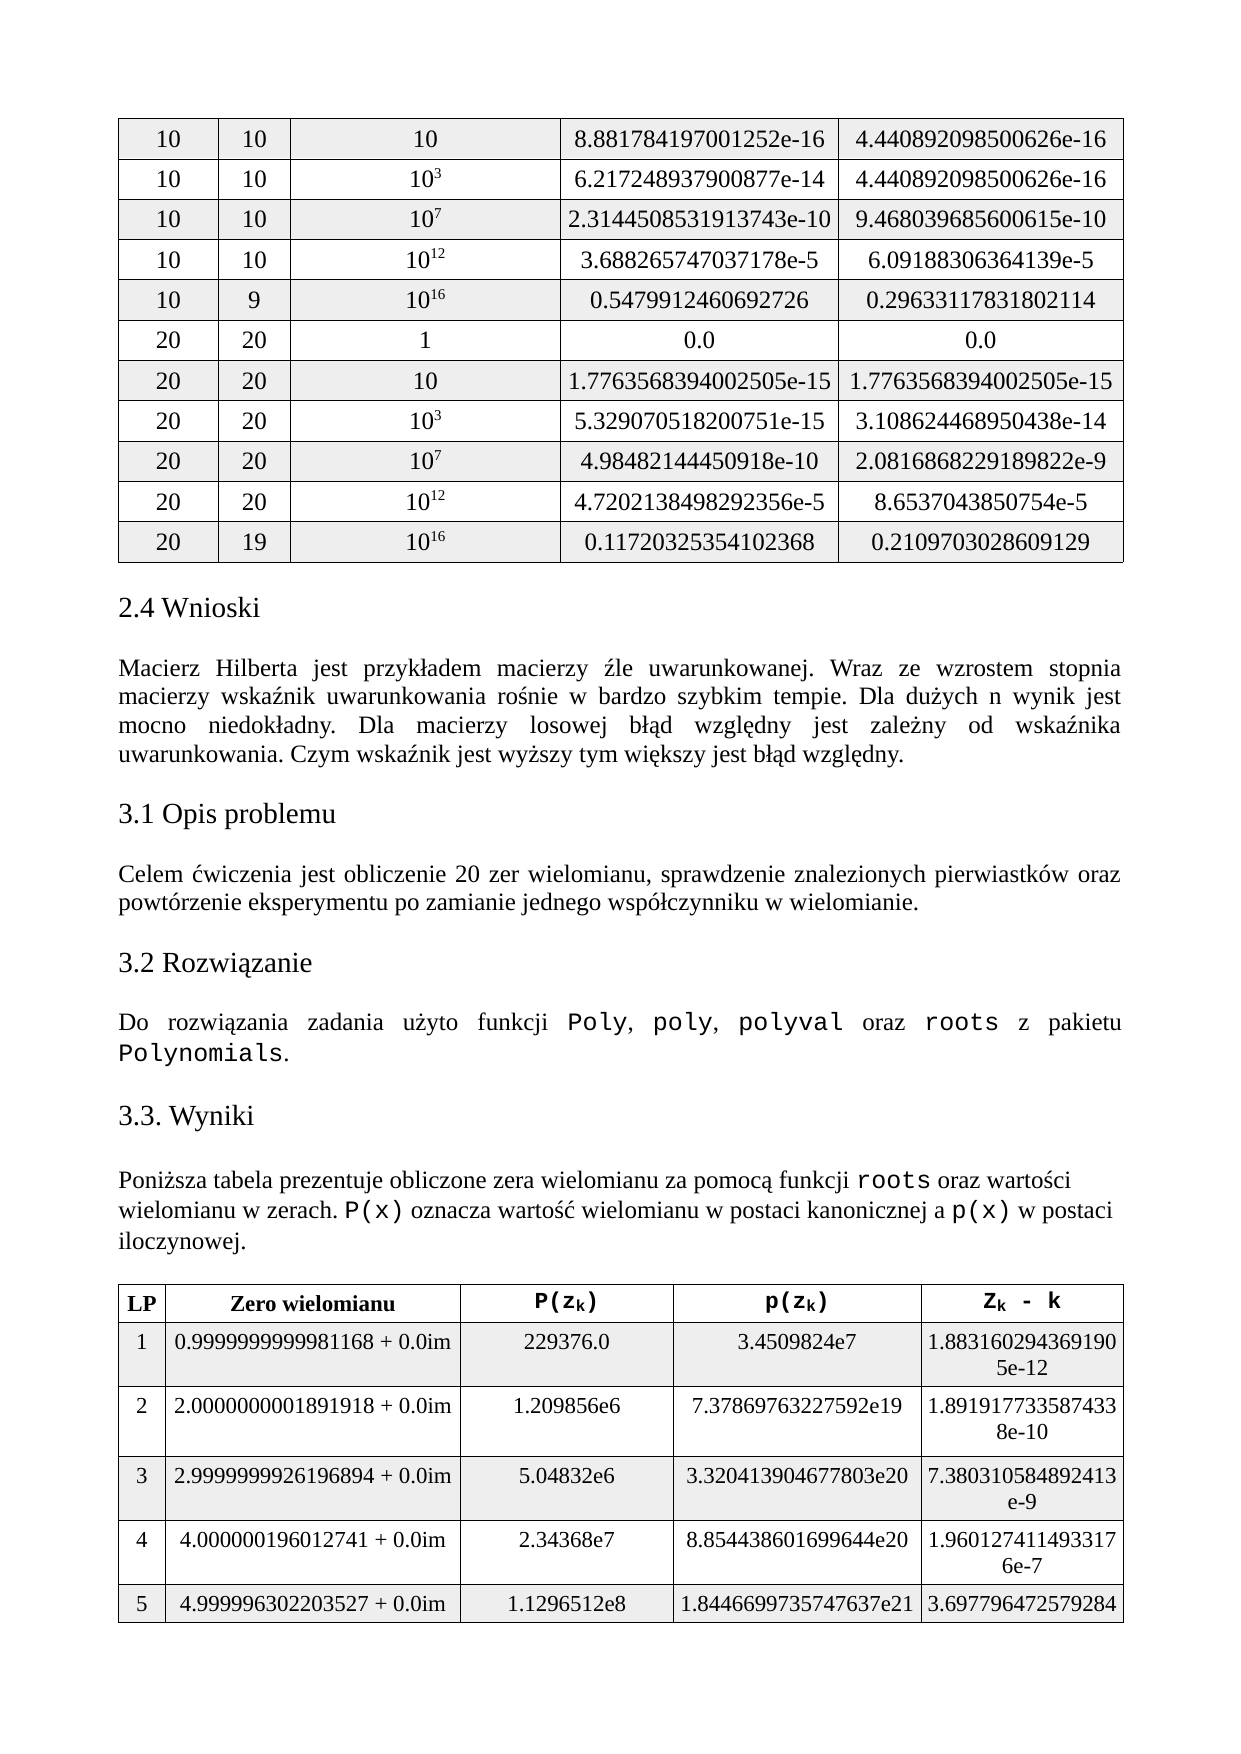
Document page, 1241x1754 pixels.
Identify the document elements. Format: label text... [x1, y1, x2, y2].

table_cell 1012 [291, 482, 560, 521]
text 3.1 Opis problemu [118, 796, 1122, 830]
table_cell 7.380310584892413e-9 [922, 1457, 1123, 1520]
table_header Zk - k [922, 1285, 1123, 1322]
table_cell 1016 [291, 280, 560, 320]
table_cell 3.108624468950438e-14 [839, 401, 1123, 441]
table_cell 1.8919177335874338e-10 [922, 1387, 1123, 1456]
table_cell 7.37869763227592e19 [674, 1387, 921, 1456]
table_cell 5.329070518200751e-15 [561, 401, 838, 441]
table_cell 10 [219, 200, 290, 239]
table_cell 10 [119, 119, 218, 158]
table_cell 1.8831602943691905e-12 [922, 1323, 1123, 1386]
table_header p(zk) [674, 1285, 921, 1322]
table_cell 20 [119, 482, 218, 521]
table_cell 4 [119, 1521, 165, 1584]
table_cell 10 [219, 160, 290, 199]
table_cell 4.440892098500626e-16 [839, 119, 1123, 158]
table_cell 20 [119, 321, 218, 360]
table_cell 10 [119, 160, 218, 199]
table_cell 20 [119, 361, 218, 400]
table_cell 9 [219, 280, 290, 320]
table_cell 1.1296512e8 [461, 1585, 673, 1622]
text Macierz Hilberta jest przykładem macierzy źle uwarunkowanej. Wraz ze wzrostem stopnia macierzy wskaźnik uwarunkowania rośnie w bardzo szybkim tempie. Dla dużych n wynik jest mocno niedokładny. Dla macierzy losowej błąd względny jest zależny od wskaźnika uwarunkowania. Czym wskaźnik jest wyższy tym większy jest błąd względny. [118, 653, 1122, 768]
table_cell 20 [219, 401, 290, 441]
text Do rozwiązania zadania użyto funkcji Poly, poly, polyval oraz roots z pakietu Polynomials. [118, 1007, 1122, 1069]
table_cell 0.2109703028609129 [839, 522, 1123, 562]
table_cell 0.11720325354102368 [561, 522, 838, 562]
table_cell 1.7763568394002505e-15 [561, 361, 838, 400]
text Celem ćwiczenia jest obliczenie 20 zer wielomianu, sprawdzenie znalezionych pierwiastków oraz powtórzenie eksperymentu po zamianie jednego współczynniku w wielomianie. [118, 859, 1122, 916]
table_cell 0.0 [839, 321, 1123, 360]
table_cell 107 [291, 442, 560, 481]
table_cell 9.468039685600615e-10 [839, 200, 1123, 239]
table_cell 4.000000196012741 + 0.0im [166, 1521, 460, 1584]
table_cell 20 [119, 401, 218, 441]
table_cell 10 [119, 200, 218, 239]
table_cell 2.34368e7 [461, 1521, 673, 1584]
text Poniższa tabela prezentuje obliczone zera wielomianu za pomocą funkcji roots oraz wartości wielomianu w zerach. P(x) oznacza wartość wielomianu w postaci kanonicznej a p(x) w postaci iloczynowej. [118, 1165, 1122, 1255]
table_cell 1.7763568394002505e-15 [839, 361, 1123, 400]
table_cell 0.0 [561, 321, 838, 360]
table_cell 6.09188306364139e-5 [839, 240, 1123, 279]
table_cell 1012 [291, 240, 560, 279]
table_cell 10 [291, 361, 560, 400]
table_header LP [119, 1285, 165, 1322]
table_cell 20 [219, 482, 290, 521]
table_cell 10 [219, 240, 290, 279]
table_cell 0.29633117831802114 [839, 280, 1123, 320]
table_cell 4.999996302203527 + 0.0im [166, 1585, 460, 1622]
table_cell 8.6537043850754e-5 [839, 482, 1123, 521]
text 2.4 Wnioski [118, 590, 1122, 624]
table_cell 8.881784197001252e-16 [561, 119, 838, 158]
table_cell 1 [119, 1323, 165, 1386]
table_header P(zk) [461, 1285, 673, 1322]
table_cell 2.0816868229189822e-9 [839, 442, 1123, 481]
table_cell 1016 [291, 522, 560, 562]
table_cell 2 [119, 1387, 165, 1456]
table_cell 20 [119, 442, 218, 481]
table_cell 2.9999999926196894 + 0.0im [166, 1457, 460, 1520]
table_cell 103 [291, 401, 560, 441]
table_cell 107 [291, 200, 560, 239]
table_cell 8.854438601699644e20 [674, 1521, 921, 1584]
table_header Zero wielomianu [166, 1285, 460, 1322]
table_cell 20 [119, 522, 218, 562]
table_cell 2.0000000001891918 + 0.0im [166, 1387, 460, 1456]
table_cell 1.209856e6 [461, 1387, 673, 1456]
table_cell 0.5479912460692726 [561, 280, 838, 320]
table_cell 10 [119, 240, 218, 279]
table_cell 10 [219, 119, 290, 158]
table_cell 10 [119, 280, 218, 320]
table_cell 1.8446699735747637e21 [674, 1585, 921, 1622]
table_cell 5.04832e6 [461, 1457, 673, 1520]
table_cell 10 [291, 119, 560, 158]
table_cell 103 [291, 160, 560, 199]
table_cell 20 [219, 361, 290, 400]
table_cell 3.4509824e7 [674, 1323, 921, 1386]
table_cell 4.7202138498292356e-5 [561, 482, 838, 521]
table_cell 229376.0 [461, 1323, 673, 1386]
table_cell 2.3144508531913743e-10 [561, 200, 838, 239]
table_cell 3.688265747037178e-5 [561, 240, 838, 279]
table_cell 3 [119, 1457, 165, 1520]
table_cell 1.9601274114933176e-7 [922, 1521, 1123, 1584]
table_cell 3.697796472579284 [922, 1585, 1123, 1622]
table_cell 20 [219, 442, 290, 481]
table_cell 19 [219, 522, 290, 562]
table_cell 6.217248937900877e-14 [561, 160, 838, 199]
text 3.2 Rozwiązanie [118, 945, 1122, 978]
table_cell 4.440892098500626e-16 [839, 160, 1123, 199]
table_cell 5 [119, 1585, 165, 1622]
table_cell 20 [219, 321, 290, 360]
table_cell 0.9999999999981168 + 0.0im [166, 1323, 460, 1386]
table_cell 4.98482144450918e-10 [561, 442, 838, 481]
table_cell 3.320413904677803e20 [674, 1457, 921, 1520]
table_cell 1 [291, 321, 560, 360]
text 3.3. Wyniki [118, 1098, 1122, 1131]
